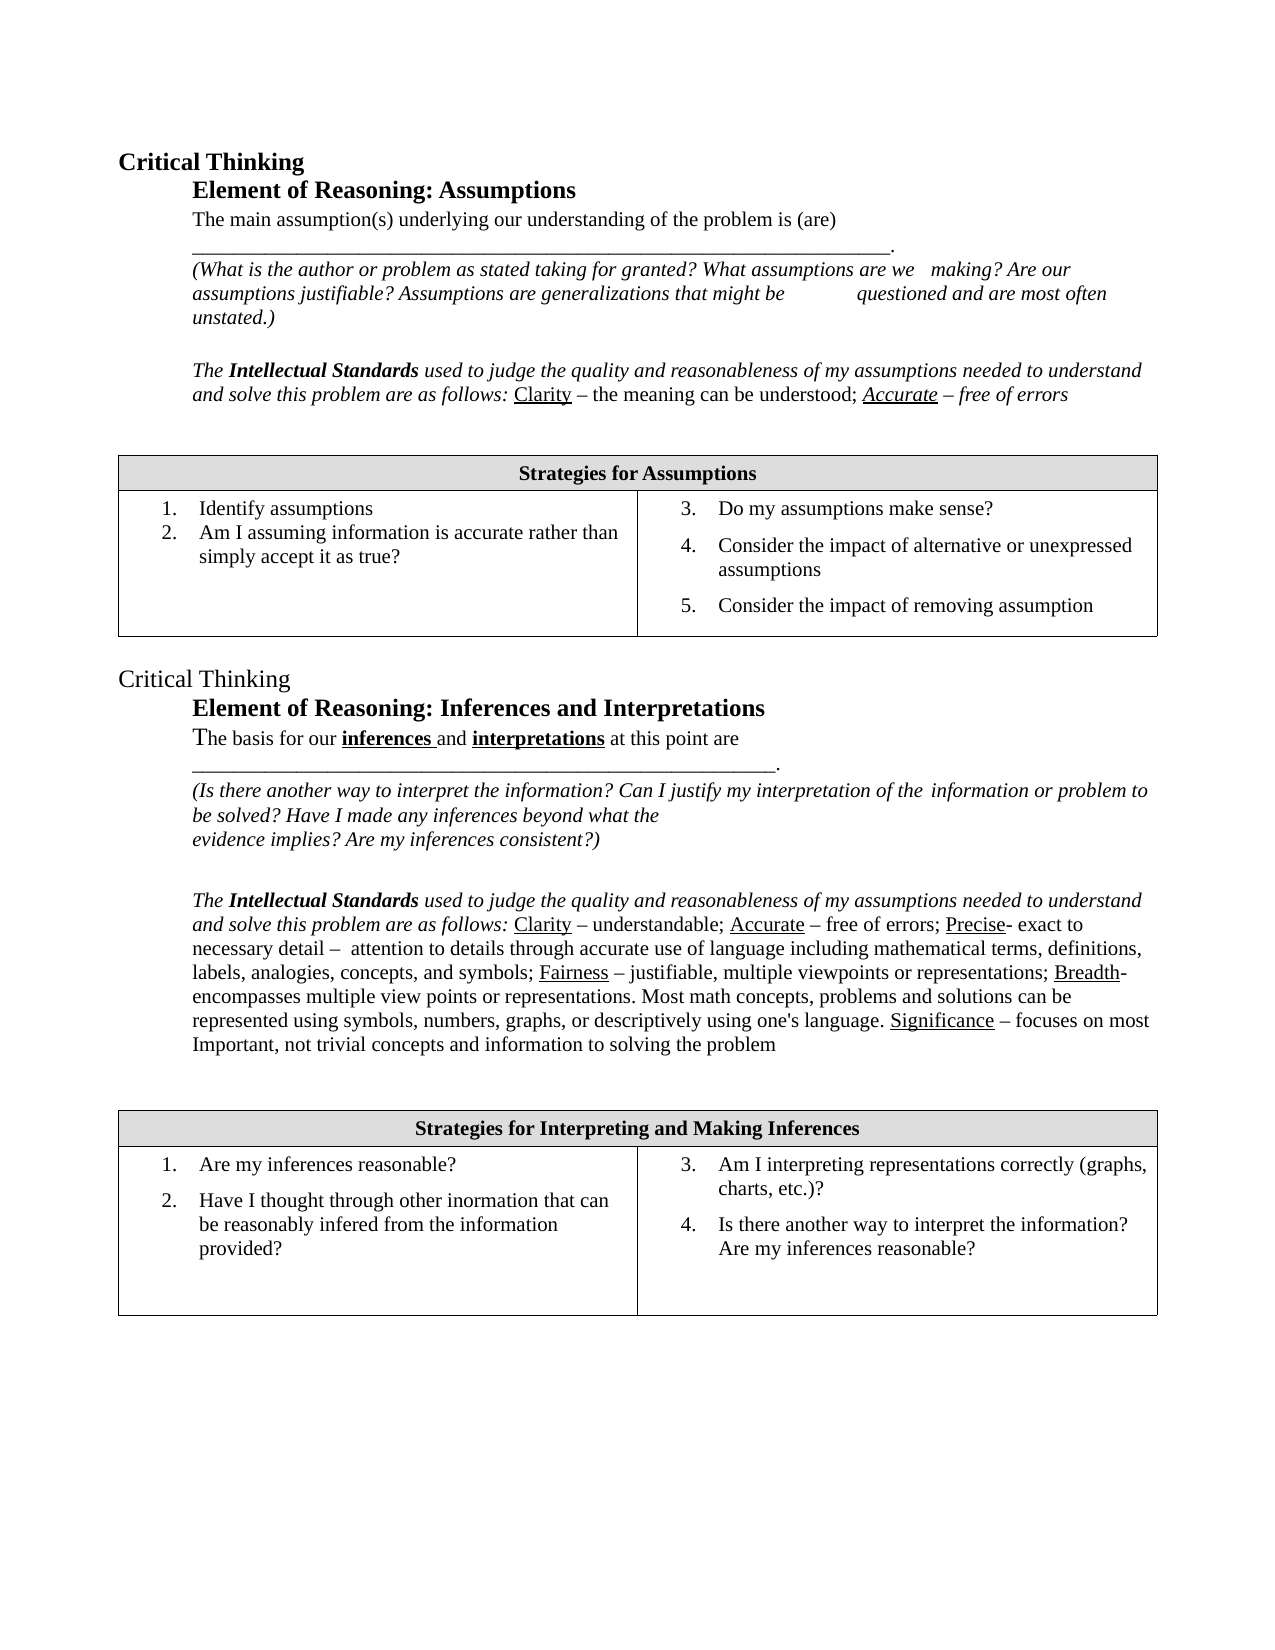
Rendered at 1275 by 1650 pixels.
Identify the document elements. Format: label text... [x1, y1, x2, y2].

table_cell Are my inferences reasonable? Have I thought through other inormation that can be reasonably infered from the information provided? [119, 1147, 637, 1315]
text The Intellectual Standards used to judge the quality and reasonableness of my assumptions needed to understand and solve this problem are as follows: Clarity – the meaning can be understood; Accurate – free of errors [118, 357, 1157, 406]
text Element of Reasoning: Inferences and Interpretations [118, 693, 1157, 722]
text Critical Thinking [118, 147, 1157, 176]
table_cell Identify assumptions Am I assuming information is accurate rather than simply accept it as true? [119, 491, 637, 636]
text (Is there another way to interpret the information? Can I justify my interpretation of the information or problem to be solved? Have I made any inferences beyond what the [118, 775, 1157, 827]
text Element of Reasoning: Assumptions [118, 176, 1157, 204]
text The main assumption(s) underlying our understanding of the problem is (are) ___________________________________________________________________. [118, 204, 1157, 257]
text Critical Thinking [118, 664, 1157, 693]
table_cell Do my assumptions make sense? Consider the impact of alternative or unexpressed assumptions Consider the impact of removing assumption [638, 491, 1157, 636]
text The Intellectual Standards used to judge the quality and reasonableness of my assumptions needed to understand and solve this problem are as follows: Clarity – understandable; Accurate – free of errors; Precise- exact to necessary detail – attention to details through accurate use of language including mathematical terms, definitions, labels, analogies, concepts, and symbols; Fairness – justifiable, multiple viewpoints or representations; Breadth- encompasses multiple view points or representations. Most math concepts, problems and solutions can be represented using symbols, numbers, graphs, or descriptively using one's language. Significance – focuses on most Important, not trivial concepts and information to solving the problem [118, 888, 1157, 1056]
text (What is the author or problem as stated taking for granted? What assumptions are we making? Are our assumptions justifiable? Assumptions are generalizations that might be questioned and are most often unstated.) [118, 257, 1157, 329]
text evidence implies? Are my inferences consistent?) [118, 827, 1157, 851]
table_header Strategies for Assumptions [119, 456, 1157, 490]
table_header Strategies for Interpreting and Making Inferences [119, 1111, 1157, 1146]
text The basis for our inferences and interpretations at this point are ________________________________________________________. [118, 722, 1157, 775]
table_cell Am I interpreting representations correctly (graphs, charts, etc.)? Is there another way to interpret the information?Are my inferences reasonable? [638, 1147, 1157, 1315]
